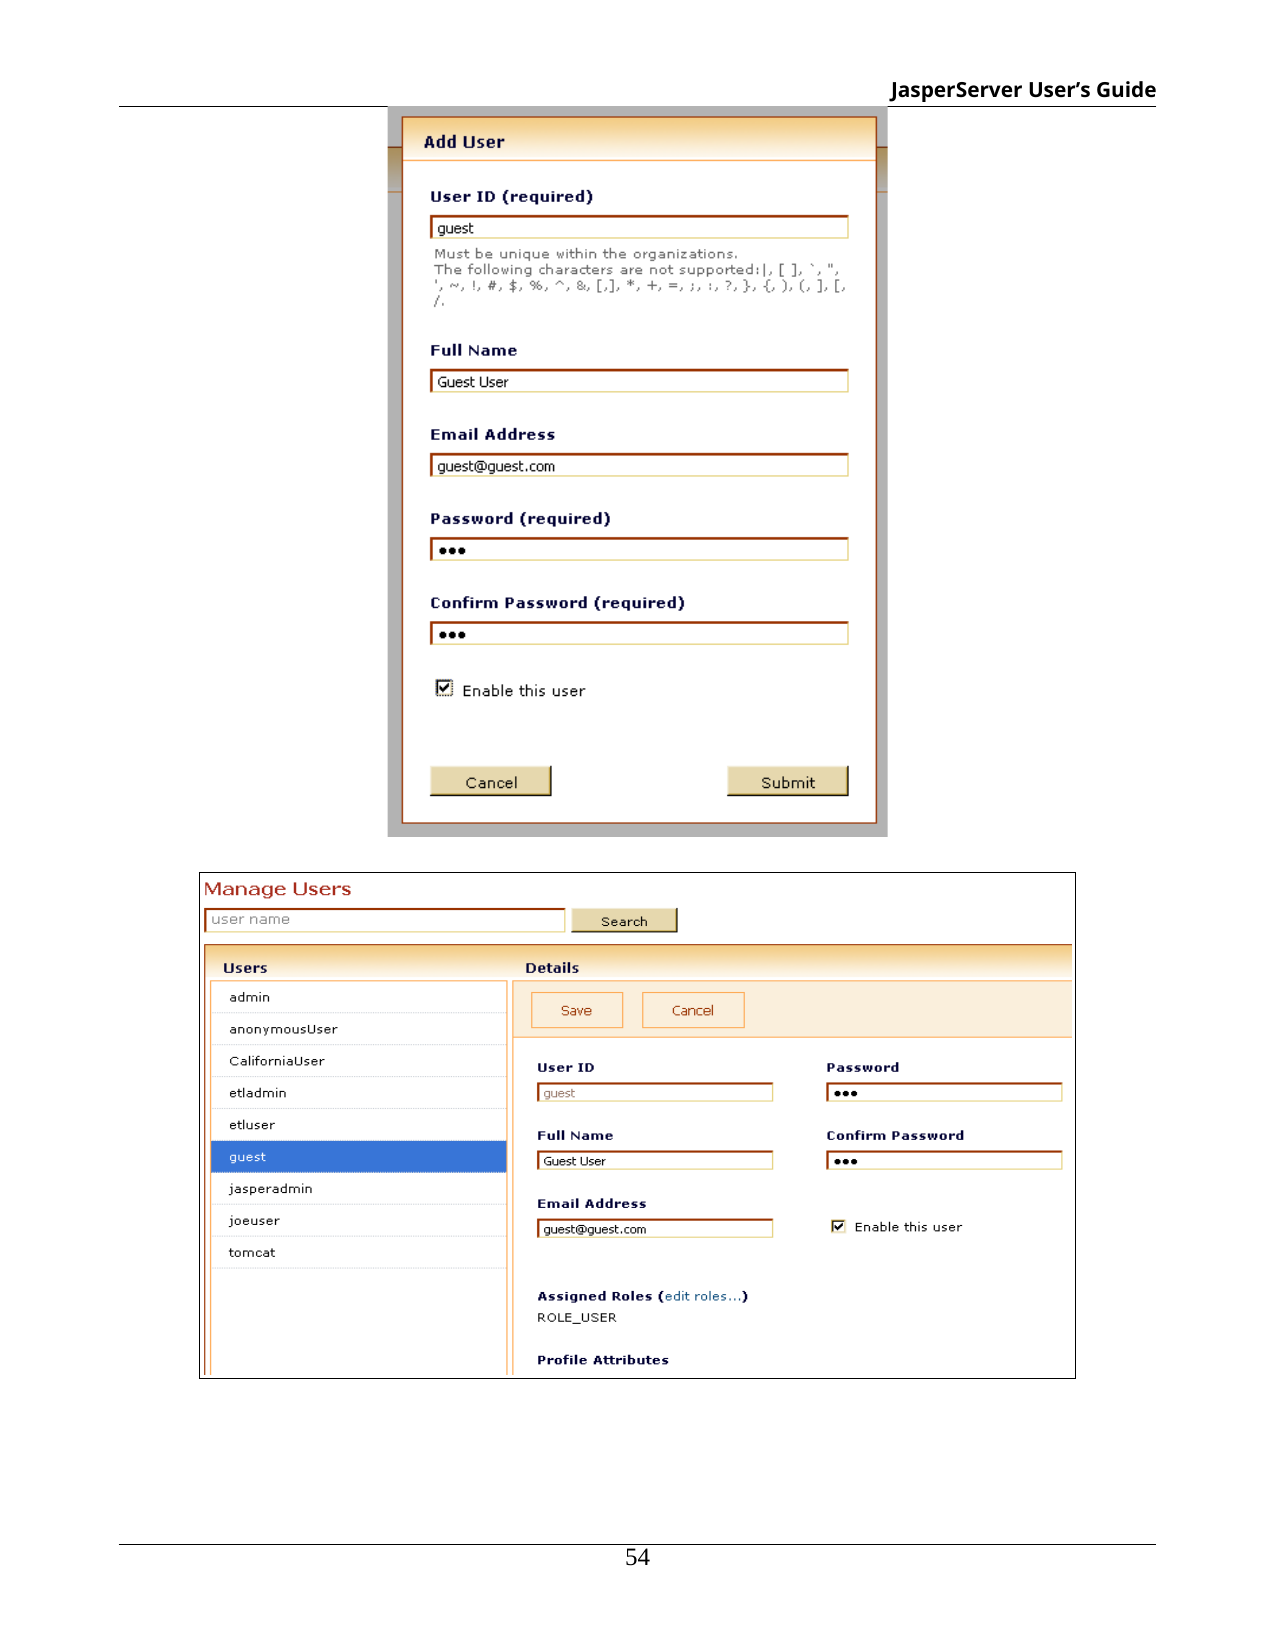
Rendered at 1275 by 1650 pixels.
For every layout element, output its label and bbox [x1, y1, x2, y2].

picture [387, 106, 888, 837]
picture [203, 876, 1072, 1375]
